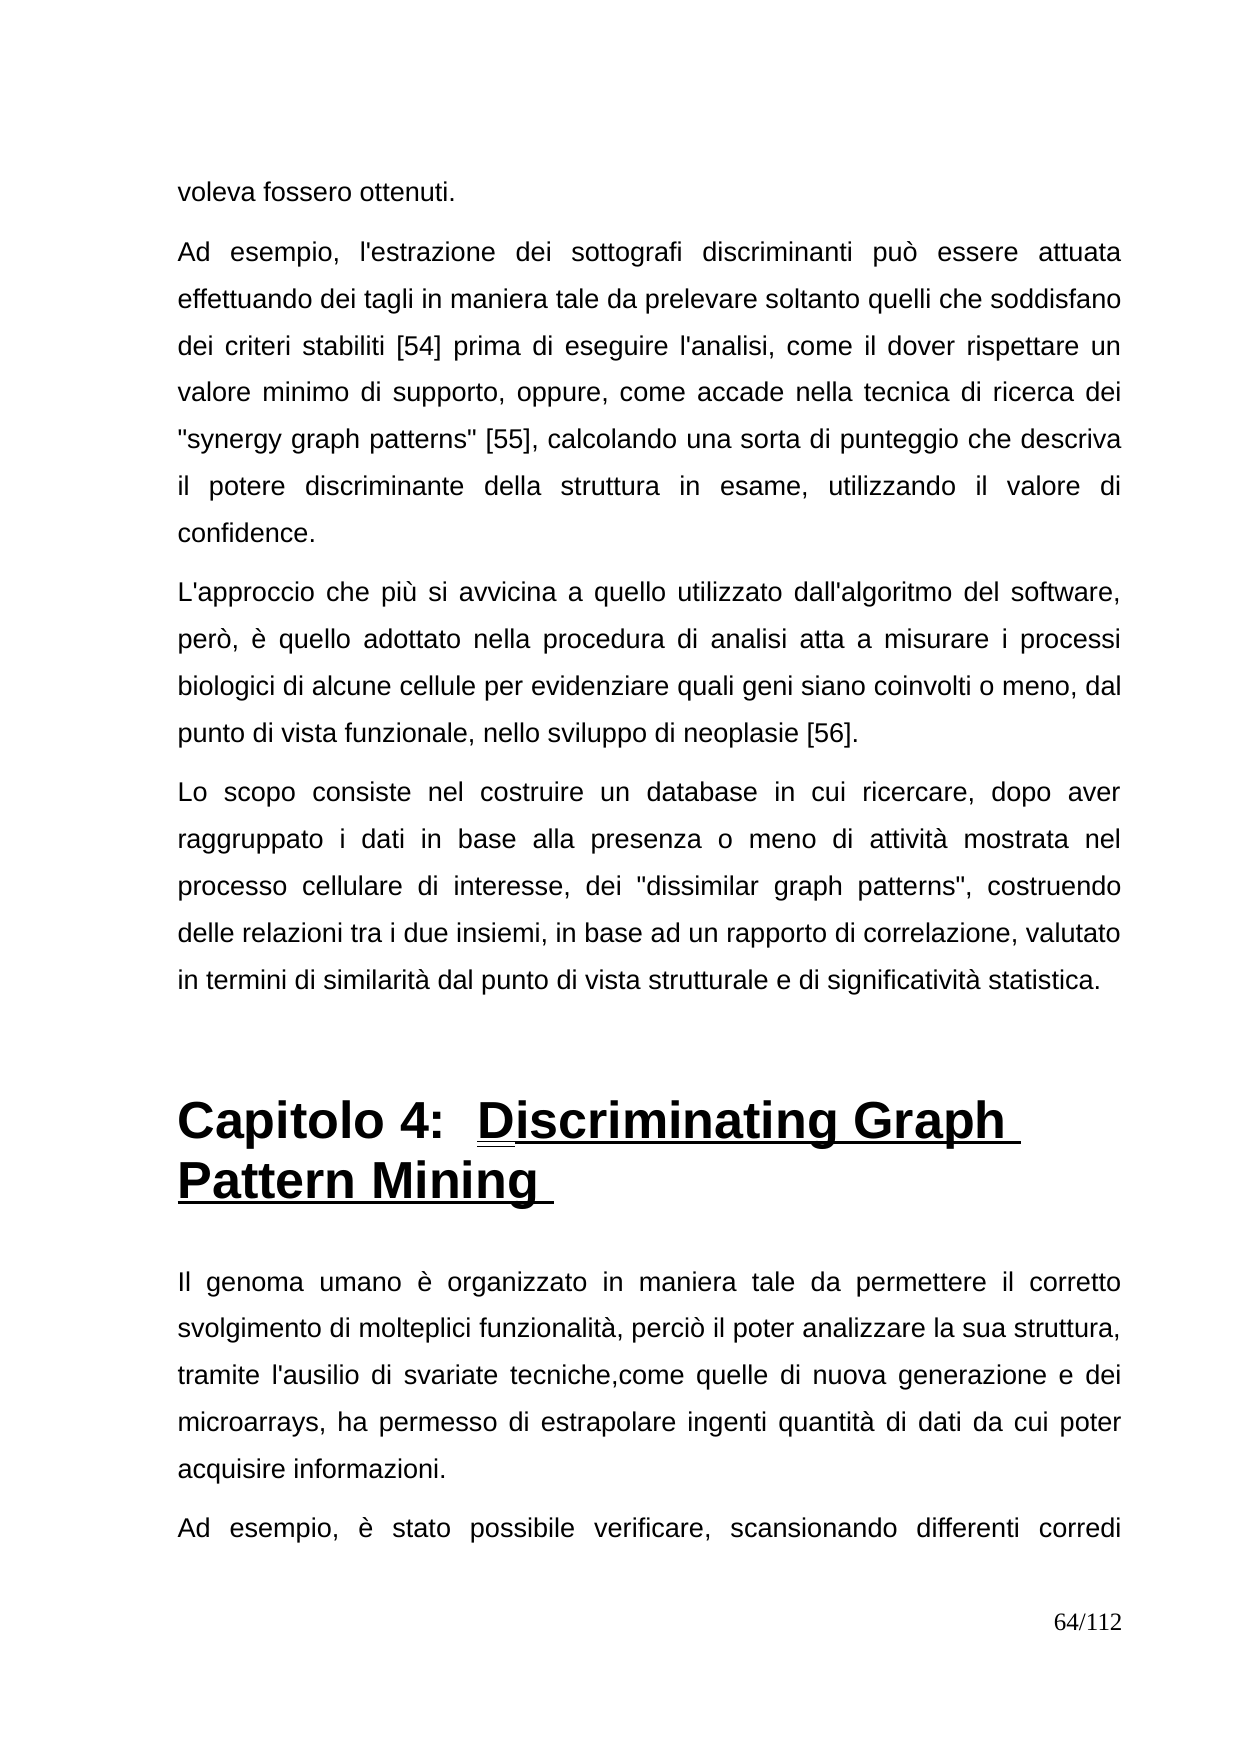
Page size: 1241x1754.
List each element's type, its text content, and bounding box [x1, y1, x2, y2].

text voleva fossero ottenuti. [177, 176, 1122, 208]
subtitle Discriminating Graph Pattern Mining [177, 1089, 1122, 1209]
text Ad esempio, è stato possibile verificare, scansionando differenti corredi [177, 1512, 1122, 1544]
text Il genoma umano è organizzato in maniera tale da permettere il corretto svolgimento di molteplici funzionalità, perciò il poter analizzare la sua struttura, tramite l'ausilio di svariate tecniche,come quelle di nuova generazione e dei microarrays, ha permesso di estrapolare ingenti quantità di dati da cui poter acquisire informazioni. [177, 1266, 1122, 1484]
text Lo scopo consiste nel costruire un database in cui ricercare, dopo aver raggruppato i dati in base alla presenza o meno di attività mostrata nel processo cellulare di interesse, dei "dissimilar graph patterns", costruendo delle relazioni tra i due insiemi, in base ad un rapporto di correlazione, valutato in termini di similarità dal punto di vista strutturale e di significatività statistica. [177, 776, 1122, 995]
text L'approccio che più si avvicina a quello utilizzato dall'algoritmo del software, però, è quello adottato nella procedura di analisi atta a misurare i processi biologici di alcune cellule per evidenziare quali geni siano coinvolti o meno, dal punto di vista funzionale, nello sviluppo di neoplasie [56]. [177, 576, 1122, 748]
text Ad esempio, l'estrazione dei sottografi discriminanti può essere attuata effettuando dei tagli in maniera tale da prelevare soltanto quelli che soddisfano dei criteri stabiliti [54] prima di eseguire l'analisi, come il dover rispettare un valore minimo di supporto, oppure, come accade nella tecnica di ricerca dei "synergy graph patterns" [55], calcolando una sorta di punteggio che descriva il potere discriminante della struttura in esame, utilizzando il valore di confidence. [177, 236, 1122, 548]
